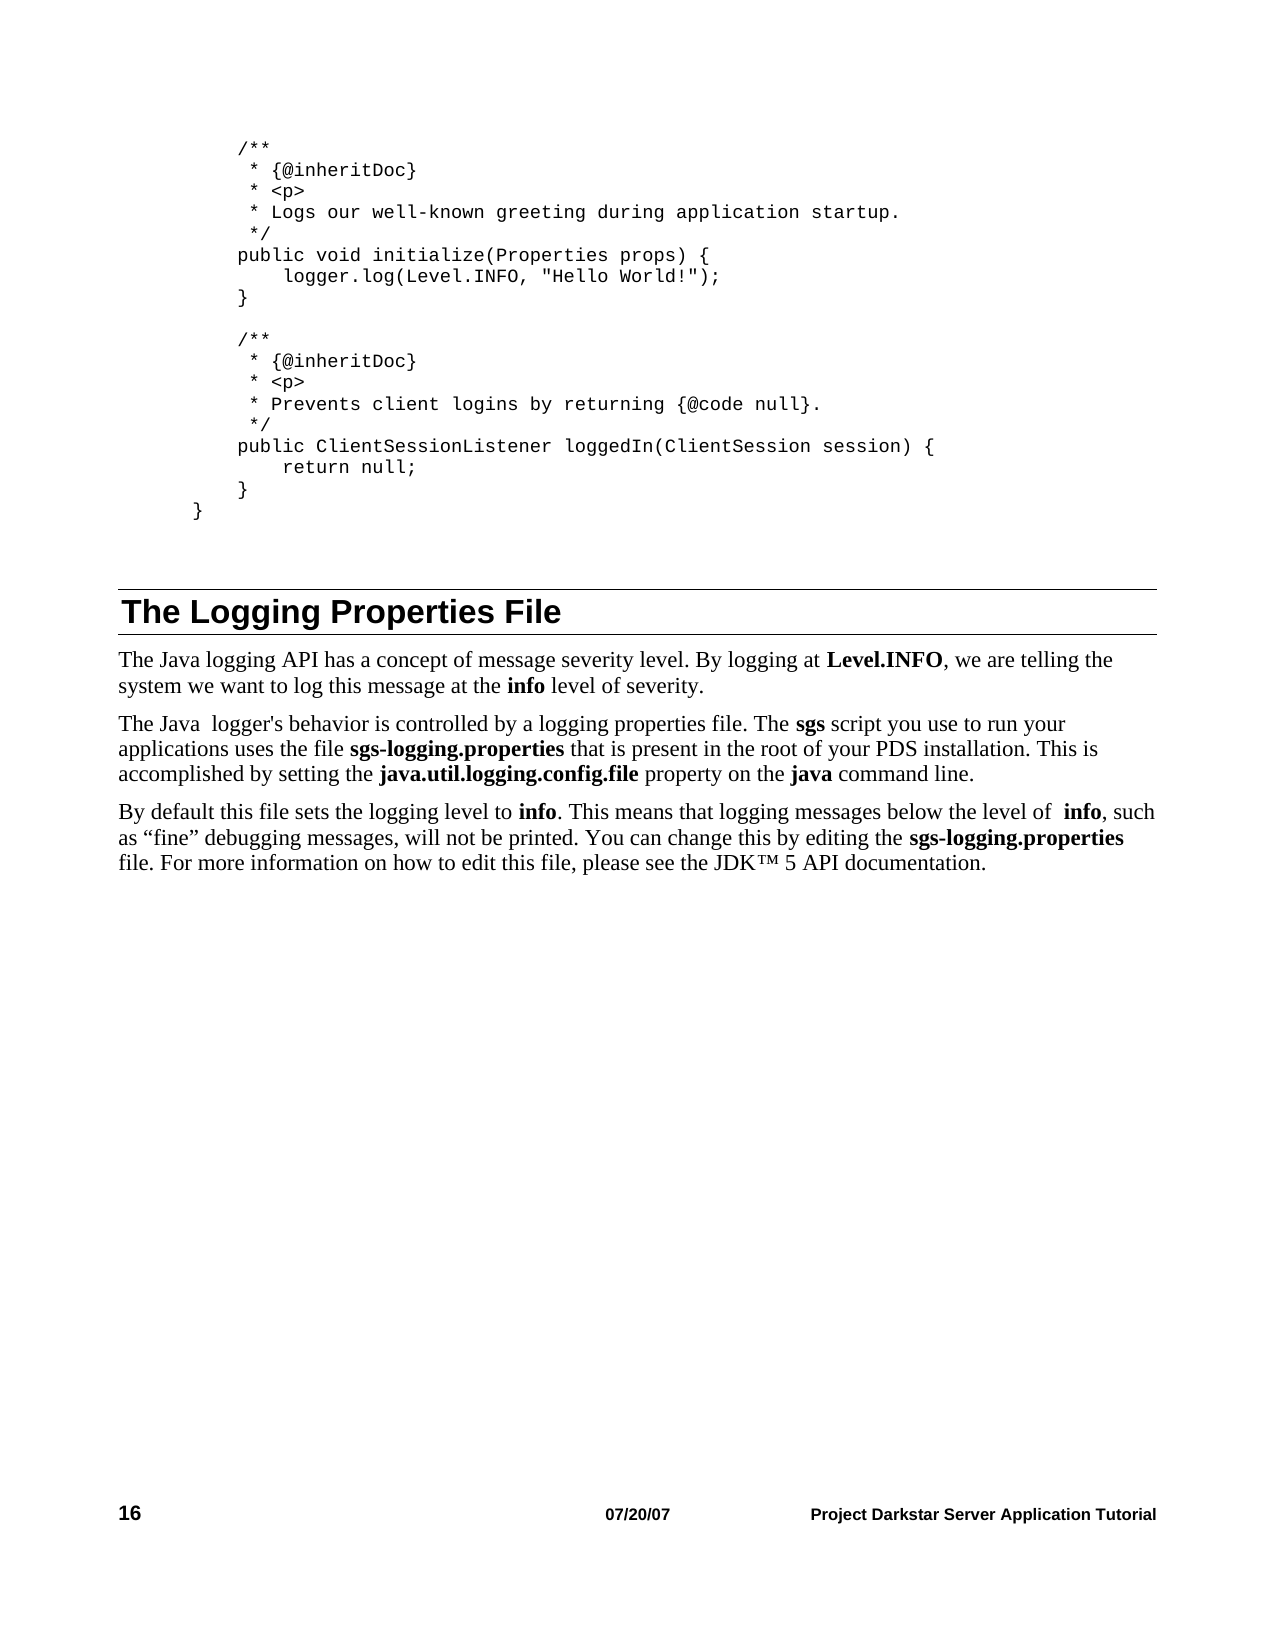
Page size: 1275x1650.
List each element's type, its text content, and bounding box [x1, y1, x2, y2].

text /** * {@inheritDoc} * <p> * Logs our well-known greeting during application startup. */ public void initialize(Properties props) { logger.log(Level.INFO, "Hello World!"); } /** * {@inheritDoc} * <p> * Prevents client logins by returning {@code null}. */ public ClientSessionListener loggedIn(ClientSession session) { return null; } } [192, 118, 1098, 564]
text The Java logger's behavior is controlled by a logging properties file. The sgs script you use to run your applications uses the file sgs-logging.properties that is present in the root of your PDS installation. This is accomplished by setting the java.util.logging.config.file property on the java command line. [118, 711, 1157, 787]
subtitle The Logging Properties File [118, 590, 1157, 634]
text By default this file sets the logging level to info. This means that logging messages below the level of info, such as “fine” debugging messages, will not be printed. You can change this by editing the sgs-logging.properties file. For more information on how to edit this file, please see the JDK™ 5 API documentation. [118, 799, 1157, 876]
text The Java logging API has a concept of message severity level. By logging at Level.INFO, we are telling the system we want to log this message at the info level of severity. [118, 647, 1157, 698]
